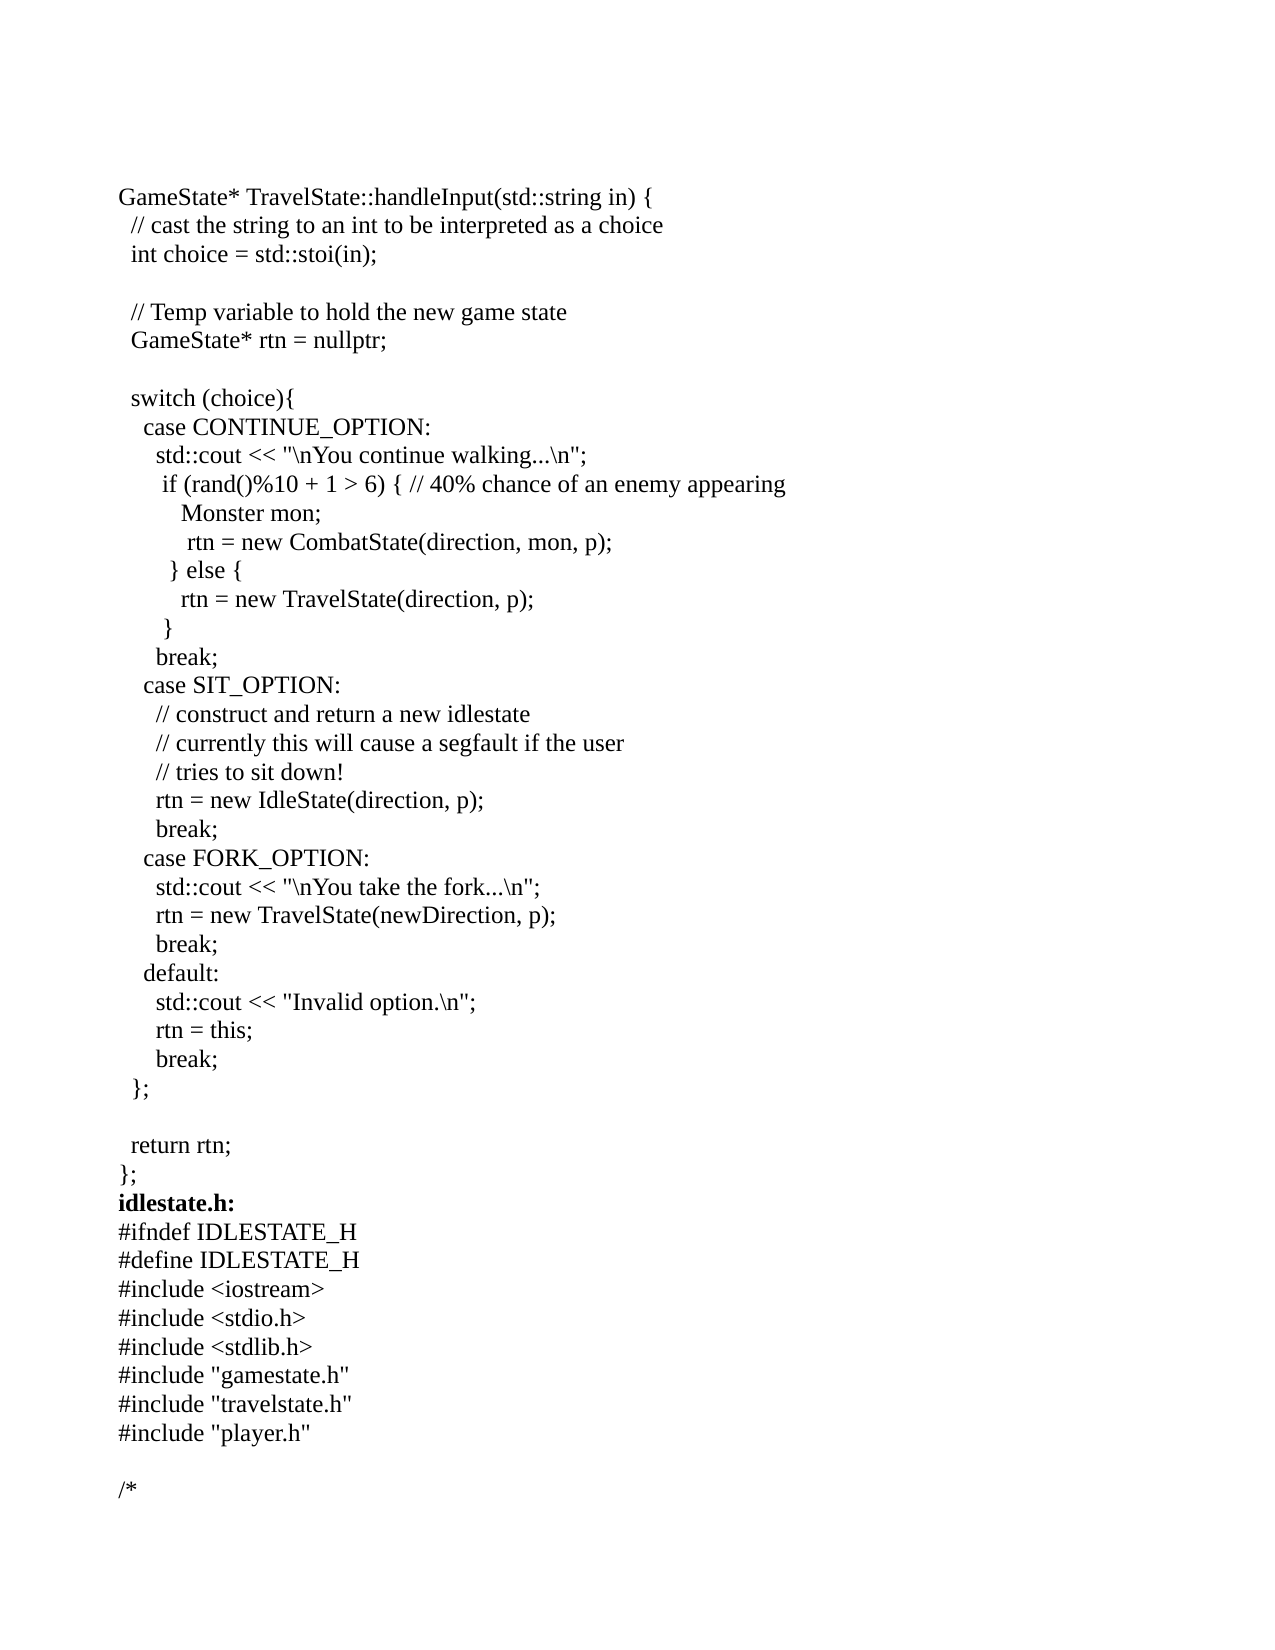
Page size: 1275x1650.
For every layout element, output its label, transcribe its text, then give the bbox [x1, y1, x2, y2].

text int choice = std::stoi(in); [118, 239, 1157, 268]
text idlestate.h: [118, 1188, 1157, 1217]
text rtn = new IdleState(direction, p); [118, 785, 1157, 814]
text if (rand()%10 + 1 > 6) { // 40% chance of an enemy appearing [118, 469, 1157, 498]
text #include <iostream> [118, 1274, 1157, 1303]
text // construct and return a new idlestate [118, 699, 1157, 728]
text default: [118, 958, 1157, 987]
text Monster mon; [118, 498, 1157, 527]
text break; [118, 814, 1157, 843]
text /* [118, 1475, 1157, 1504]
text #include "player.h" [118, 1418, 1157, 1447]
text // tries to sit down! [118, 757, 1157, 785]
text #ifndef IDLESTATE_H [118, 1217, 1157, 1245]
text std::cout << "\nYou take the fork...\n"; [118, 872, 1157, 900]
text #define IDLESTATE_H [118, 1245, 1157, 1274]
text } else { [118, 555, 1157, 584]
text }; [118, 1159, 1157, 1188]
text } [118, 613, 1157, 642]
text // Temp variable to hold the new game state [118, 297, 1157, 325]
text break; [118, 929, 1157, 958]
text std::cout << "\nYou continue walking...\n"; [118, 440, 1157, 469]
text std::cout << "Invalid option.\n"; [118, 987, 1157, 1015]
text rtn = this; [118, 1015, 1157, 1044]
text return rtn; [118, 1130, 1157, 1159]
text case SIT_OPTION: [118, 670, 1157, 699]
text }; [118, 1073, 1157, 1102]
text #include <stdio.h> [118, 1303, 1157, 1332]
text #include "travelstate.h" [118, 1389, 1157, 1418]
text rtn = new TravelState(direction, p); [118, 584, 1157, 613]
text rtn = new TravelState(newDirection, p); [118, 900, 1157, 929]
text // currently this will cause a segfault if the user [118, 728, 1157, 757]
text #include <stdlib.h> [118, 1332, 1157, 1360]
text GameState* rtn = nullptr; [118, 325, 1157, 354]
text #include "gamestate.h" [118, 1360, 1157, 1389]
text // cast the string to an int to be interpreted as a choice [118, 210, 1157, 239]
text case FORK_OPTION: [118, 843, 1157, 872]
text GameState* TravelState::handleInput(std::string in) { [118, 182, 1157, 210]
text rtn = new CombatState(direction, mon, p); [118, 527, 1157, 555]
text break; [118, 1044, 1157, 1073]
text switch (choice){ [118, 383, 1157, 412]
text break; [118, 642, 1157, 670]
text case CONTINUE_OPTION: [118, 412, 1157, 440]
